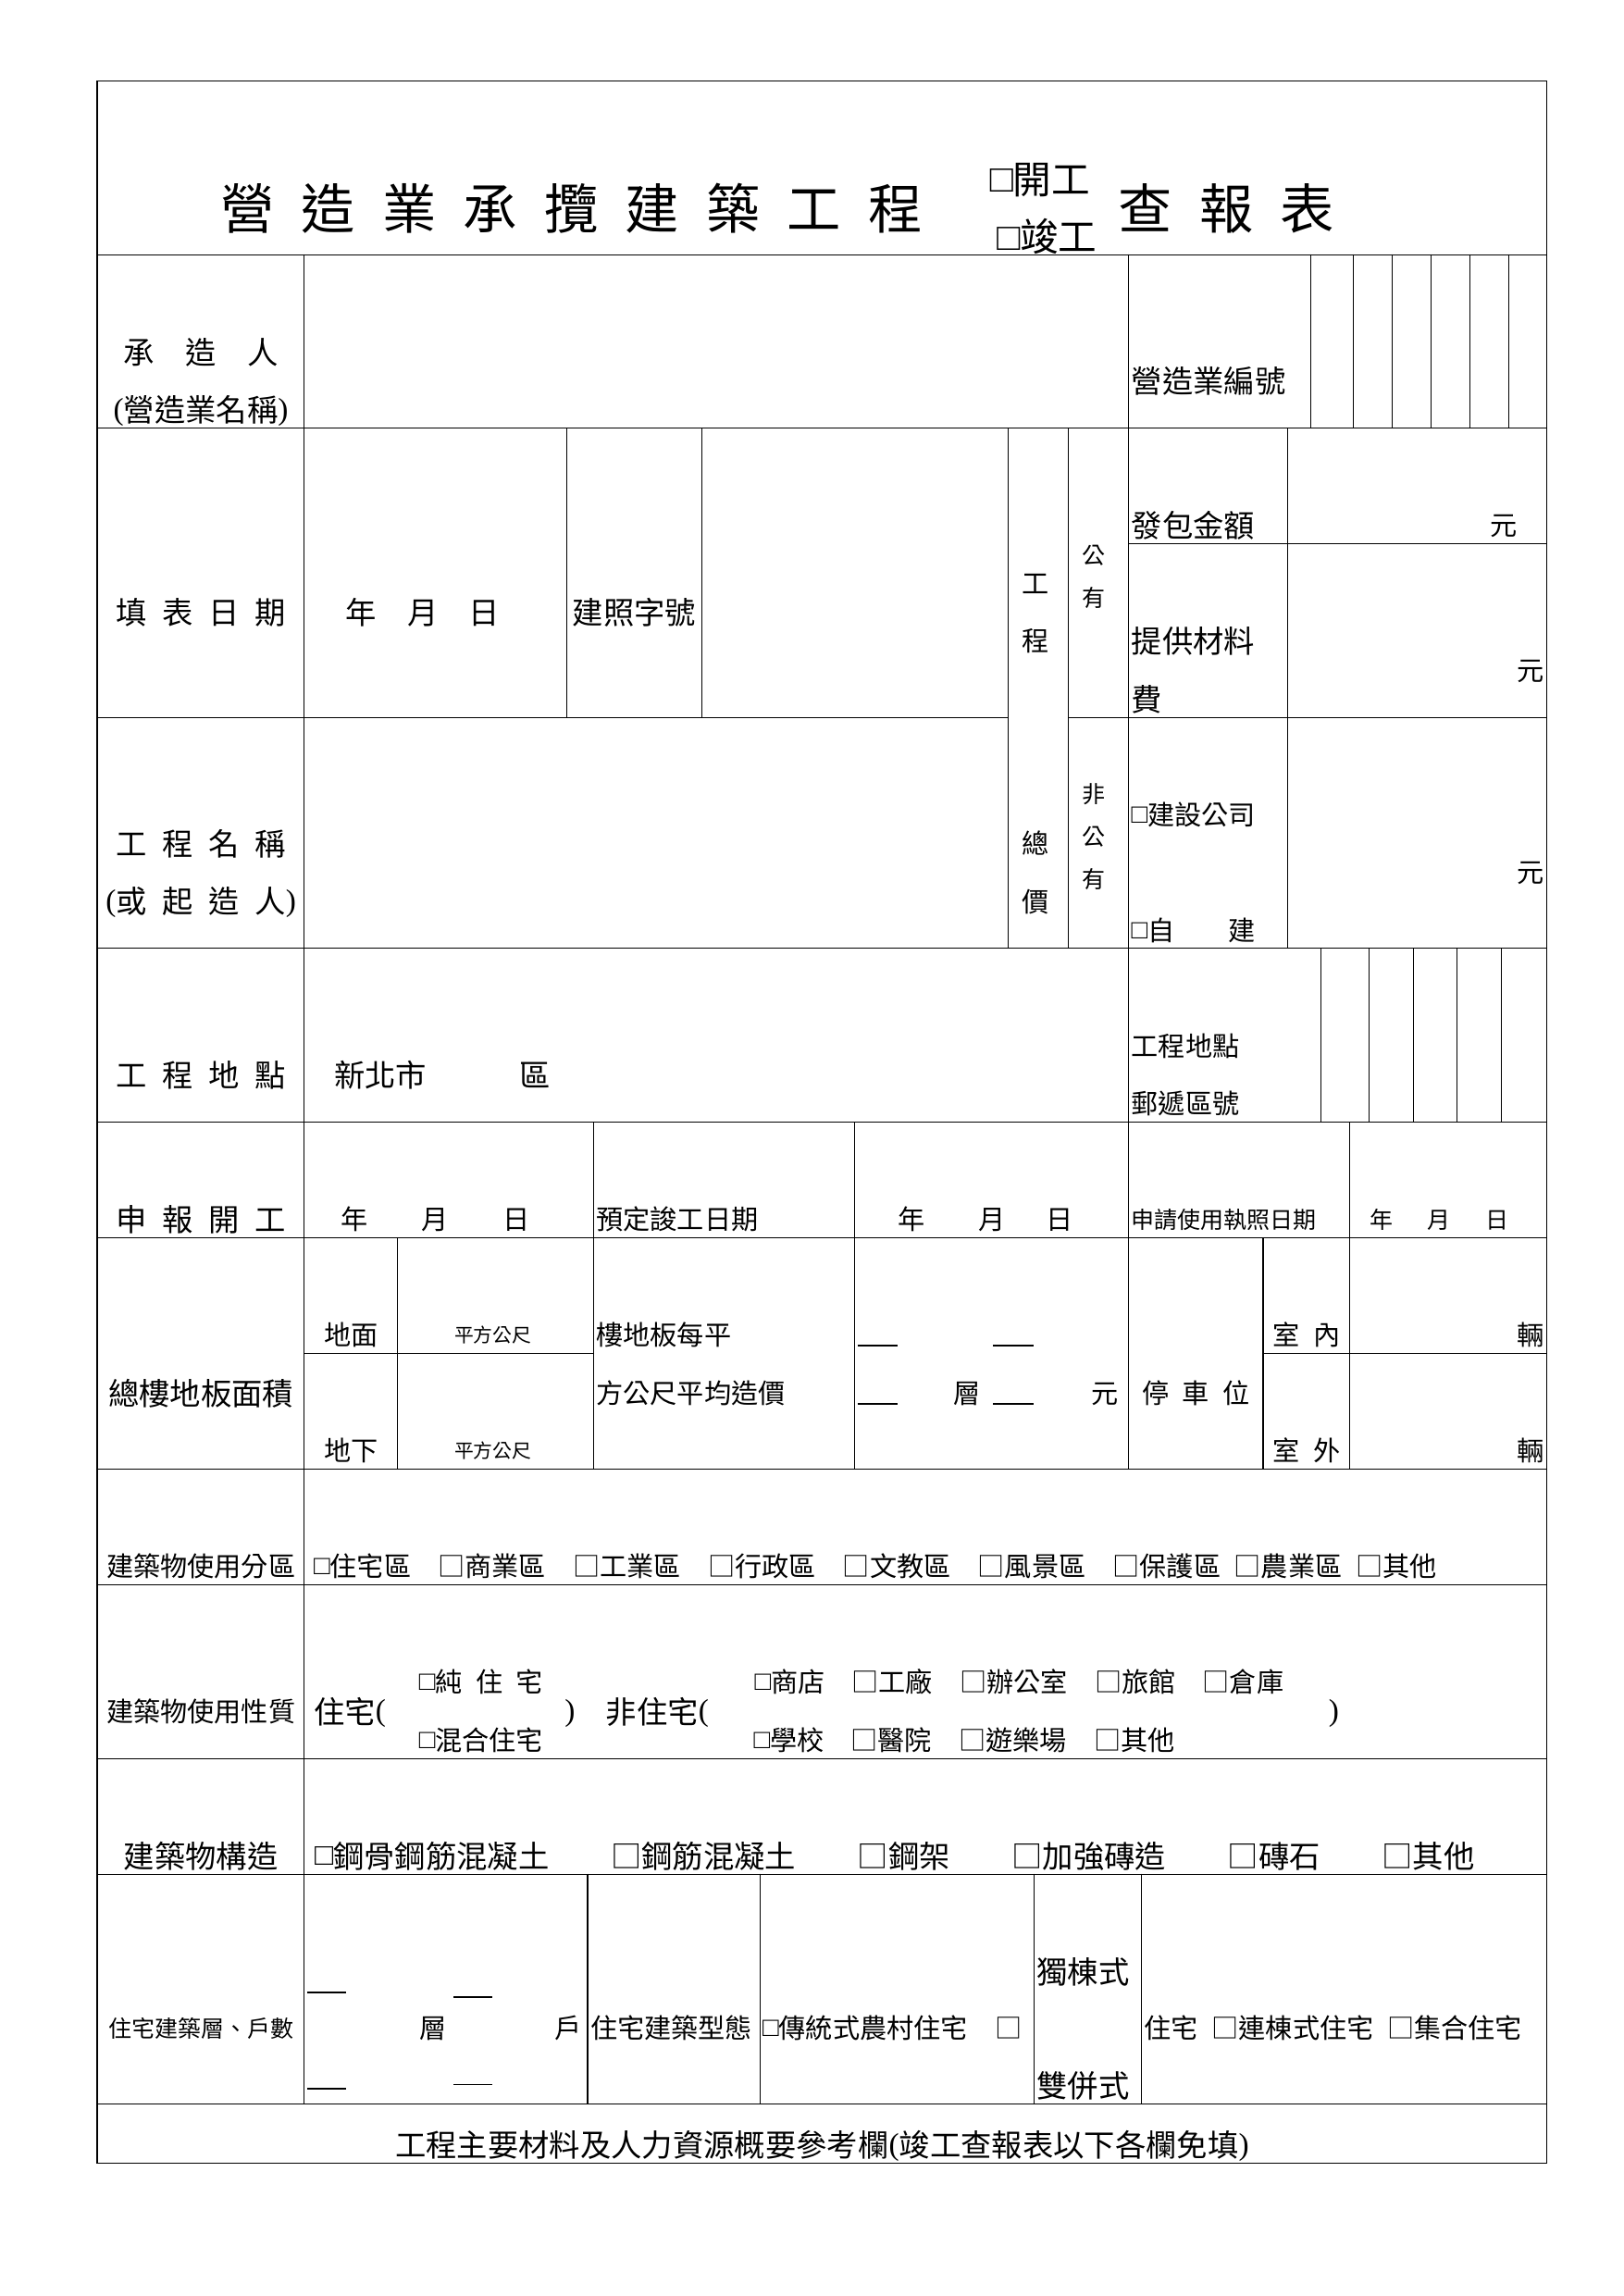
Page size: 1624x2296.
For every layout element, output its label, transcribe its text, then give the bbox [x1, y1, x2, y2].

table_cell ) 非住宅( [562, 1585, 744, 1757]
table_cell [304, 1875, 416, 2103]
table_cell 元 [1288, 544, 1546, 716]
table_cell [990, 1238, 1081, 1469]
table_cell [1457, 949, 1501, 1122]
table_cell [1509, 255, 1546, 428]
table_cell 獨棟式 雙併式 [1035, 1875, 1141, 2103]
table_cell 室 外 [1264, 1354, 1349, 1469]
table_cell □商店 □工廠 □辦公室 □旅館 □倉庫 □學校 □醫院 □遊樂場 □其他 [744, 1585, 1326, 1757]
table_cell 地面 [304, 1238, 397, 1353]
table_cell [1470, 255, 1508, 428]
table_cell 平方公尺 [398, 1354, 593, 1469]
table_cell [1393, 255, 1431, 428]
table_cell 年 月 日 [304, 1123, 593, 1237]
table_cell □純 住 宅 □混合住宅 [416, 1585, 562, 1757]
table_cell [1321, 949, 1369, 1122]
table_cell 建築物使用分區 [98, 1470, 304, 1584]
table_cell 輛 [1350, 1354, 1546, 1469]
table_cell 層 [943, 1238, 990, 1469]
table_cell 元 [1288, 718, 1546, 948]
table_cell □鋼骨鋼筋混凝土 □鋼筋混凝土 □鋼架 □加強磚造 □磚石 □其他 [304, 1759, 1546, 1873]
table_cell 總樓地板面積 [98, 1238, 304, 1469]
table_cell [1311, 255, 1353, 428]
table_cell 地下 [304, 1354, 397, 1469]
table_cell 元 [1288, 428, 1546, 543]
table_header □開工 □竣工 [924, 81, 1116, 254]
table_cell 室 內 [1264, 1238, 1349, 1353]
table_cell 住宅 □連棟式住宅 □集合住宅 [1142, 1875, 1546, 2103]
table_cell □傳統式農村住宅 □ [761, 1875, 1034, 2103]
table_cell [1354, 255, 1392, 428]
table_header 查 報 表 [1116, 81, 1546, 254]
table_cell 總 價 [1009, 717, 1068, 948]
table_cell 預定誜工日期 [594, 1123, 854, 1237]
table_cell 建築物構造 [98, 1759, 304, 1873]
table_cell 年 月 日 [1350, 1123, 1546, 1237]
table_cell □建設公司 □自 建 [1129, 718, 1287, 948]
table_cell 非公有 [1069, 718, 1128, 948]
table_cell 工 程 [1009, 428, 1068, 716]
table_cell [855, 1238, 943, 1469]
table_cell [1414, 949, 1457, 1122]
table_cell [702, 428, 1008, 716]
table_cell [451, 1875, 549, 2103]
table_cell 平方公尺 [398, 1238, 593, 1353]
table_cell 建築物使用性質 [98, 1585, 304, 1757]
table_cell [1370, 949, 1413, 1122]
table_cell 住宅建築層、戶數 [98, 1875, 304, 2103]
table_cell 填 表 日 期 [98, 428, 304, 716]
table_cell 建照字號 [567, 428, 701, 716]
table_cell 營造業編號 [1129, 255, 1310, 428]
table_cell 工 程 名 稱 (或 起 造 人) [98, 718, 304, 948]
table_cell [304, 718, 1008, 948]
table_cell 層 [416, 1875, 451, 2103]
table_cell 年 月 日 [304, 428, 566, 716]
table_cell 停 車 位 [1129, 1238, 1262, 1469]
table_cell 新北市 區 [304, 949, 1128, 1122]
table_cell 申 報 開 工 [98, 1123, 304, 1237]
table_cell 承 造 人 (營造業名稱) [98, 255, 304, 428]
table_cell 申請使用執照日期 [1129, 1123, 1349, 1237]
table_cell 樓地板每平 方公尺平均造價 [594, 1238, 854, 1469]
table_cell 提供材料費 [1129, 544, 1287, 716]
table_cell 輛 [1350, 1238, 1546, 1353]
table_cell [1502, 949, 1546, 1122]
table_cell 公 有 [1069, 428, 1128, 716]
table_cell 工程地點 郵遞區號 [1129, 949, 1320, 1122]
table_cell 住宅建築型態 [589, 1875, 760, 2103]
table_cell 住宅( [304, 1585, 416, 1757]
table_cell □住宅區 □商業區 □工業區 □行政區 □文教區 □風景區 □保護區 □農業區 □其他 [304, 1470, 1546, 1584]
table_cell 發包金額 [1129, 428, 1287, 543]
table_header 營 造 業 承 攬 建 築 工 程 [98, 81, 924, 254]
table_cell 工程主要材料及人力資源概要參考欄(竣工查報表以下各欄免填) [98, 2104, 1546, 2163]
table_cell ) [1326, 1585, 1546, 1757]
table_cell 戶 [549, 1875, 587, 2103]
table_cell 年 月 日 [855, 1123, 1128, 1237]
table_cell [304, 255, 1128, 428]
table_cell 工 程 地 點 [98, 949, 304, 1122]
table_cell 元 [1082, 1238, 1128, 1469]
table_cell [1432, 255, 1469, 428]
